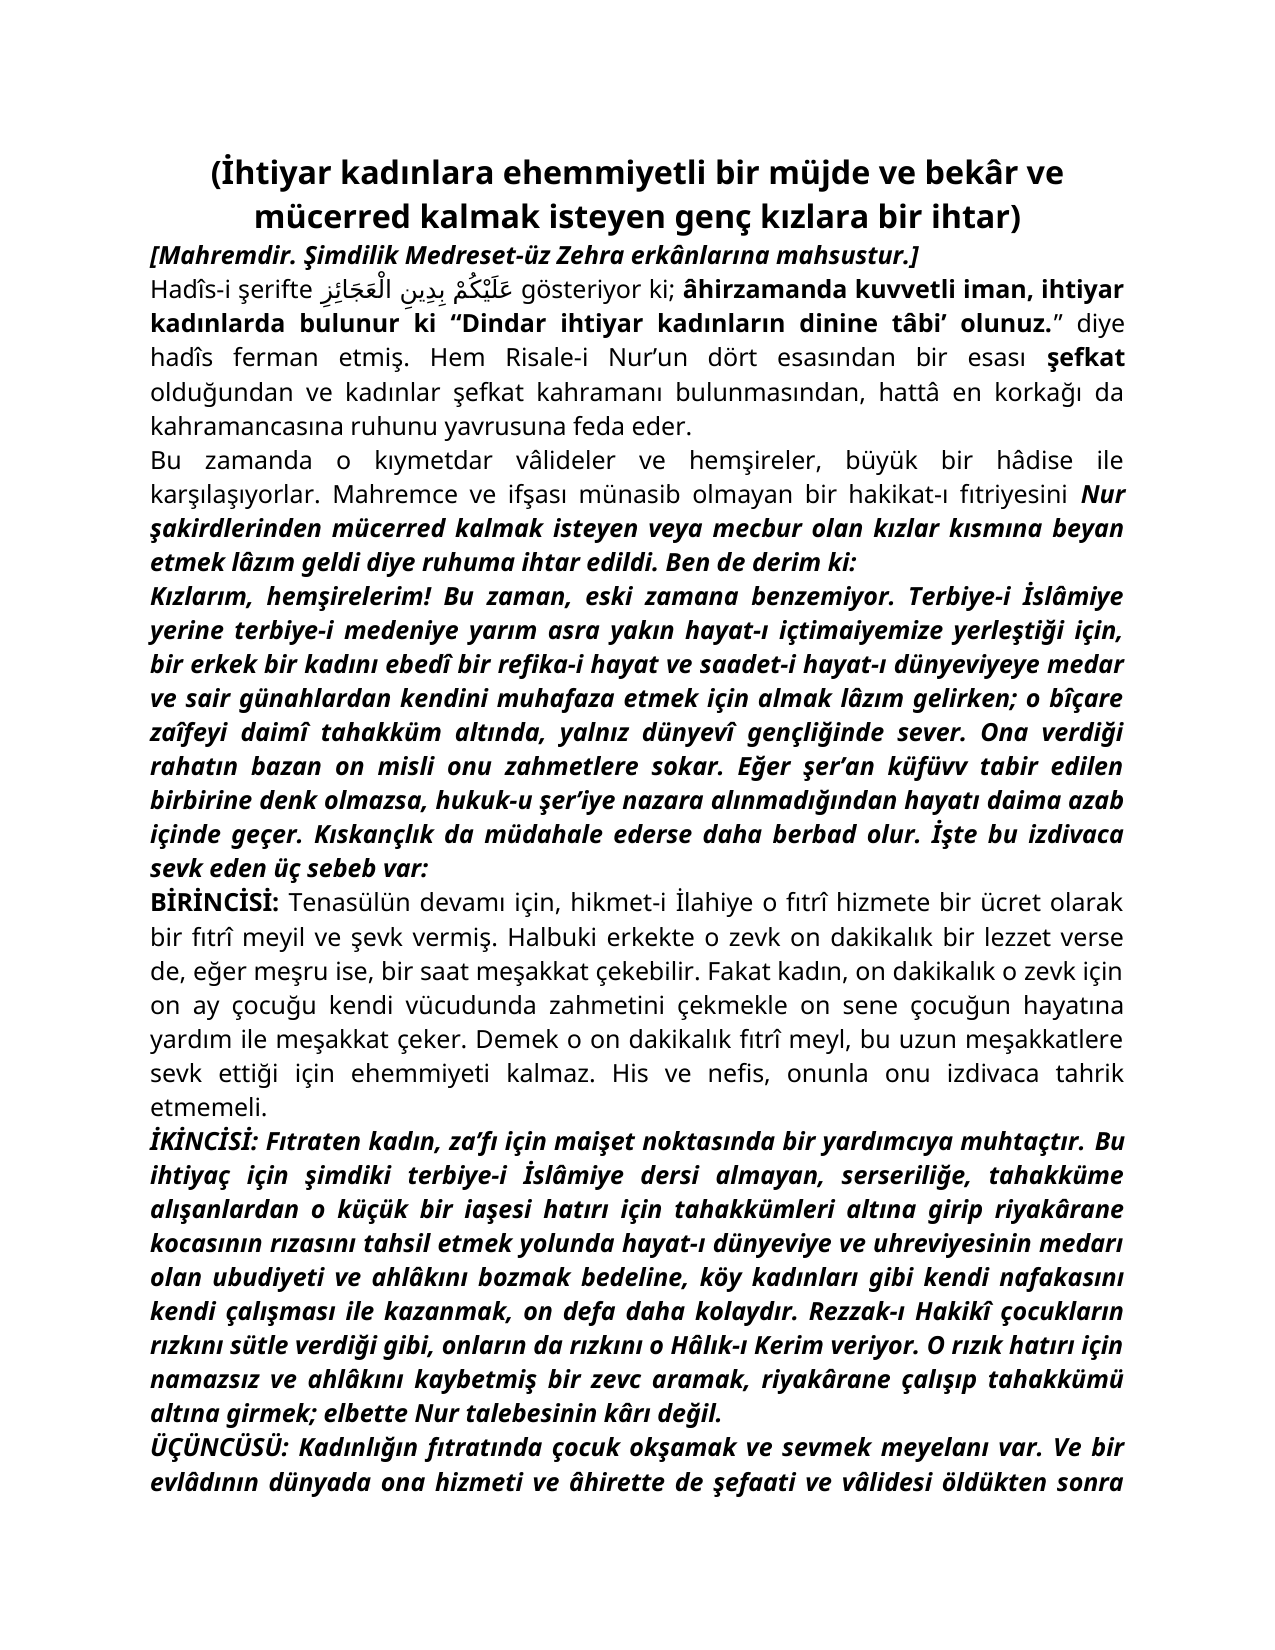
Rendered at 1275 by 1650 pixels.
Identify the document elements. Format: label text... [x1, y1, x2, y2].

text Kızlarım, hemşirelerim! Bu zaman, eski zamana benzemiyor. Terbiye-i İslâmiye yerine terbiye-i medeniye yarım asra yakın hayat-ı içtimaiyemize yerleştiği için, bir erkek bir kadını ebedî bir refika-i hayat ve saadet-i hayat-ı dünyeviyeye medar ve sair günahlardan kendini muhafaza etmek için almak lâzım gelirken; o bîçare zaîfeyi daimî tahakküm altında, yalnız dünyevî gençliğinde sever. Ona verdiği rahatın bazan on misli onu zahmetlere sokar. Eğer şer’an küfüvv tabir edilen birbirine denk olmazsa, hukuk-u şer’iye nazara alınmadığından hayatı daima azab içinde geçer. Kıskançlık da müdahale ederse daha berbad olur. İşte bu izdivaca sevk eden üç sebeb var: [150, 578, 1125, 885]
text Bu zamanda o kıymetdar vâlideler ve hemşireler, büyük bir hâdise ile karşılaşıyorlar. Mahremce ve ifşası münasib olmayan bir hakikat-ı fıtriyesini Nur şakirdlerinden mücerred kalmak isteyen veya mecbur olan kızlar kısmına beyan etmek lâzım geldi diye ruhuma ihtar edildi. Ben de derim ki: [150, 442, 1125, 578]
text BİRİNCİSİ: Tenasülün devamı için, hikmet-i İlahiye o fıtrî hizmete bir ücret olarak bir fıtrî meyil ve şevk vermiş. Halbuki erkekte o zevk on dakikalık bir lezzet verse de, eğer meşru ise, bir saat meşakkat çekebilir. Fakat kadın, on dakikalık o zevk için on ay çocuğu kendi vücudunda zahmetini çekmekle on sene çocuğun hayatına yardım ile meşakkat çeker. Demek o on dakikalık fıtrî meyl, bu uzun meşakkatlere sevk ettiği için ehemmiyeti kalmaz. His ve nefis, onunla onu izdivaca tahrik etmemeli. [150, 885, 1125, 1123]
text İKİNCİSİ: Fıtraten kadın, za’fı için maişet noktasında bir yardımcıya muhtaçtır. Bu ihtiyaç için şimdiki terbiye-i İslâmiye dersi almayan, serseriliğe, tahakküme alışanlardan o küçük bir iaşesi hatırı için tahakkümleri altına girip riyakârane kocasının rızasını tahsil etmek yolunda hayat-ı dünyeviye ve uhreviyesinin medarı olan ubudiyeti ve ahlâkını bozmak bedeline, köy kadınları gibi kendi nafakasını kendi çalışması ile kazanmak, on defa daha kolaydır. Rezzak-ı Hakikî çocukların rızkını sütle verdiği gibi, onların da rızkını o Hâlık-ı Kerim veriyor. O rızık hatırı için namazsız ve ahlâkını kaybetmiş bir zevc aramak, riyakârane çalışıp tahakkümü altına girmek; elbette Nur talebesinin kârı değil. [150, 1123, 1125, 1430]
subtitle (İhtiyar kadınlara ehemmiyetli bir müjde ve bekâr ve mücerred kalmak isteyen genç kızlara bir ihtar) [150, 150, 1125, 238]
text [Mahremdir. Şimdilik Medreset-üz Zehra erkânlarına mahsustur.] [150, 238, 1125, 272]
text ÜÇÜNCÜSÜ: Kadınlığın fıtratında çocuk okşamak ve sevmek meyelanı var. Ve bir evlâdının dünyada ona hizmeti ve âhirette de şefaati ve vâlidesi öldükten sonra [150, 1430, 1125, 1498]
text Hadîs-i şerifte عَلَيْكُمْ بِدِينِ الْعَجَائِزِ gösteriyor ki; âhirzamanda kuvvetli iman, ihtiyar kadınlarda bulunur ki “Dindar ihtiyar kadınların dinine tâbi’ olunuz.” diye hadîs ferman etmiş. Hem Risale-i Nur’un dört esasından bir esası şefkat olduğundan ve kadınlar şefkat kahramanı bulunmasından, hattâ en korkağı da kahramancasına ruhunu yavrusuna feda eder. [150, 272, 1125, 442]
